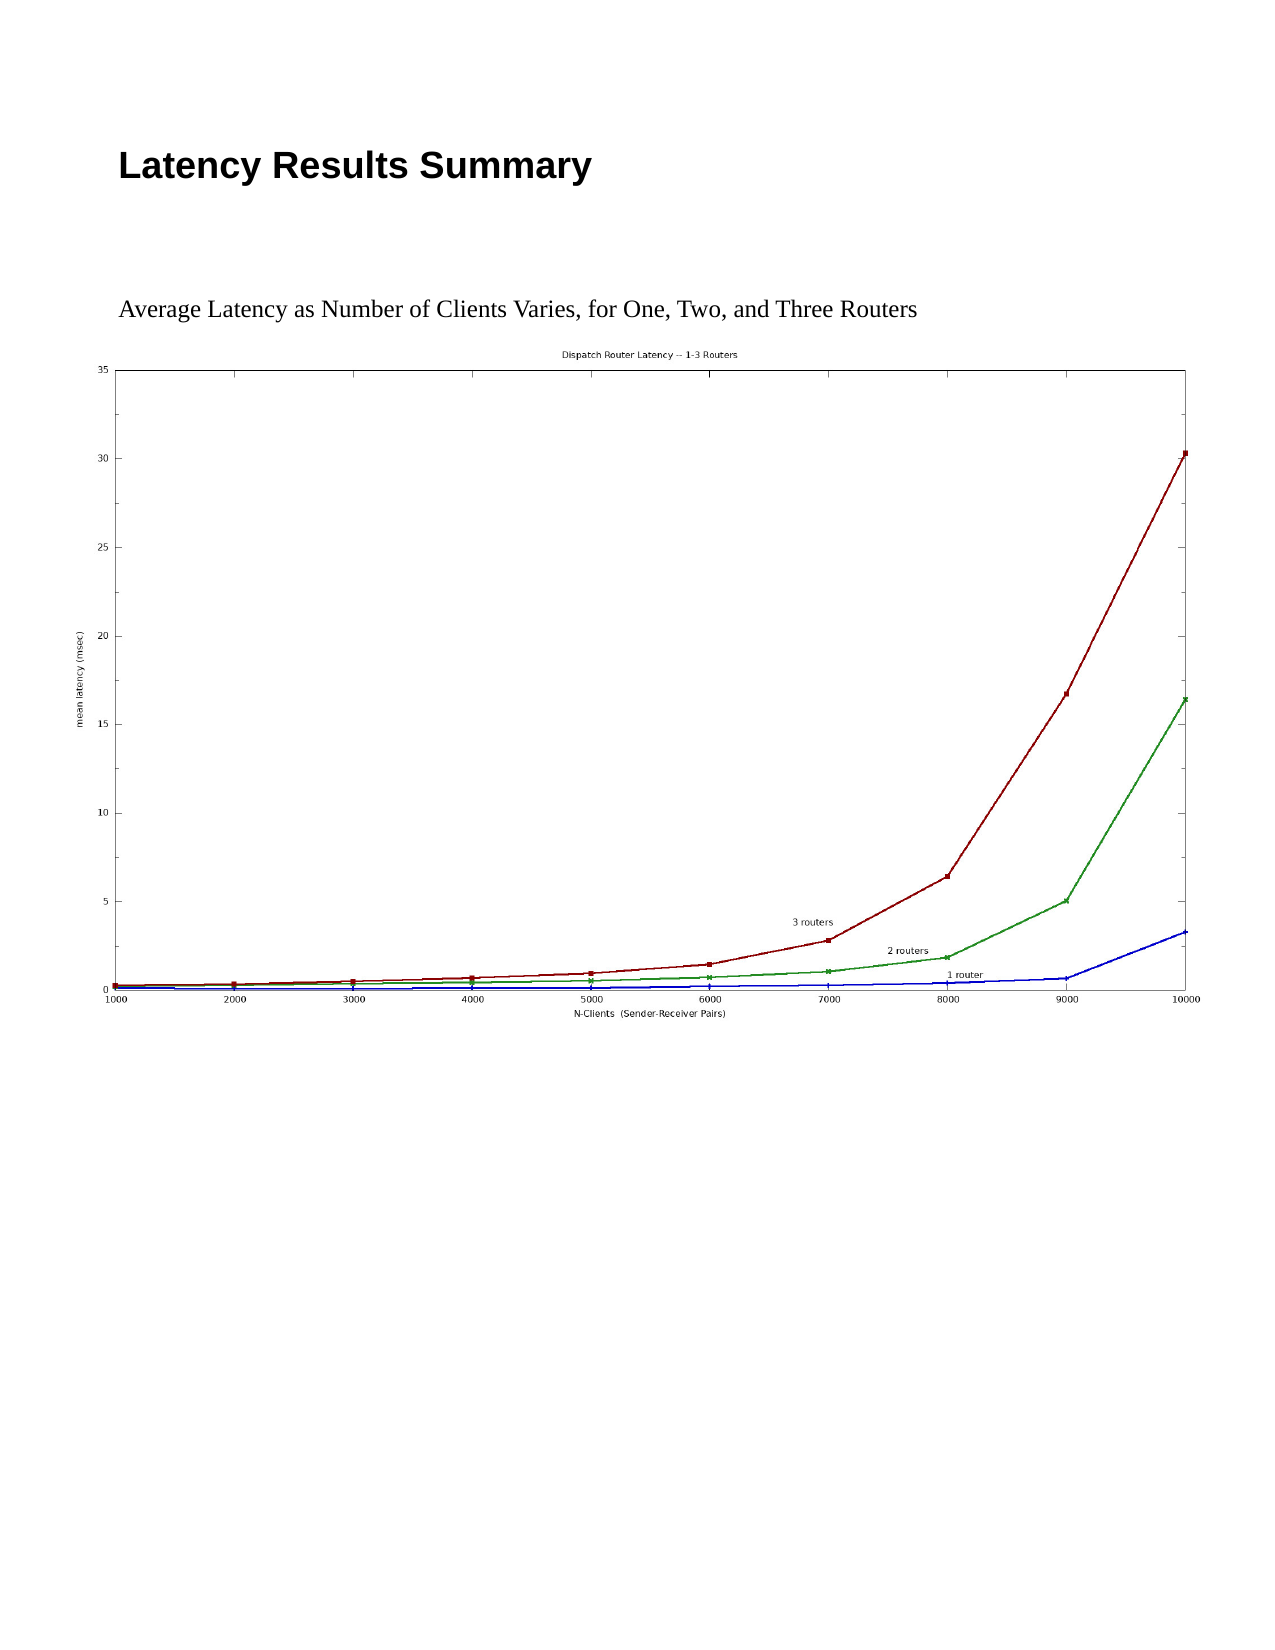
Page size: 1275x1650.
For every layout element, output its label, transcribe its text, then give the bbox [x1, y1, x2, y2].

picture [71, 342, 1204, 1021]
subtitle Latency Results Summary [118, 143, 1157, 187]
text Average Latency as Number of Clients Varies, for One, Two, and Three Routers [118, 294, 1157, 323]
